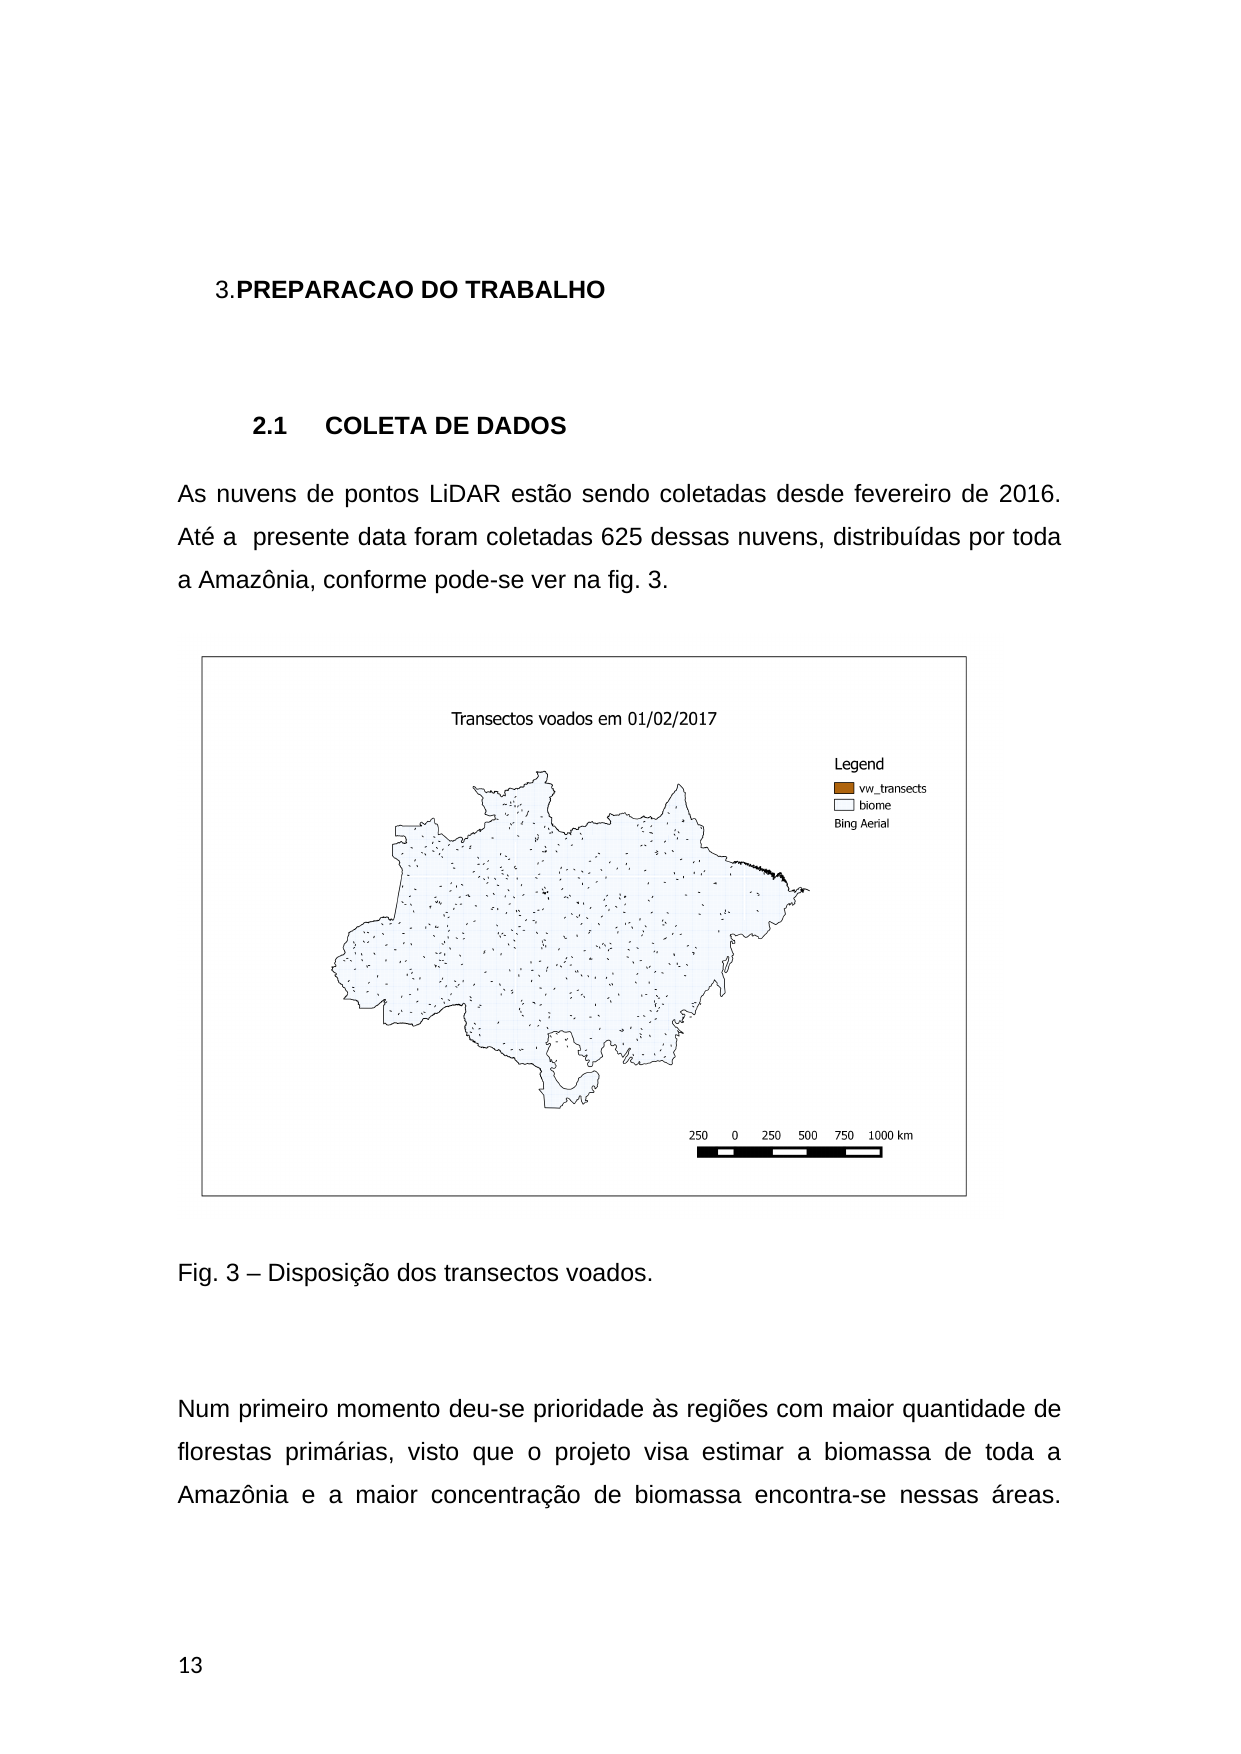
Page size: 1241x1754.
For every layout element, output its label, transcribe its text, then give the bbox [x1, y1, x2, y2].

text Num primeiro momento deu-se prioridade às regiões com maior quantidade de florestas primárias, visto que o projeto visa estimar a biomassa de toda a Amazônia e a maior concentração de biomassa encontra-se nessas áreas. [177, 1394, 1063, 1509]
text Fig. 3 – Disposição dos transectos voados. [177, 1257, 1063, 1286]
subtitle PREPARACAO DO TRABALHO [215, 275, 1063, 304]
picture [177, 633, 1004, 1219]
text As nuvens de pontos LiDAR estão sendo coletadas desde fevereiro de 2016. Até a presente data foram coletadas 625 dessas nuvens, distribuídas por toda a Amazônia, conforme pode-se ver na fig. 3. [177, 479, 1063, 594]
subtitle 2.1 COLETA DE DADOS [252, 411, 1063, 440]
